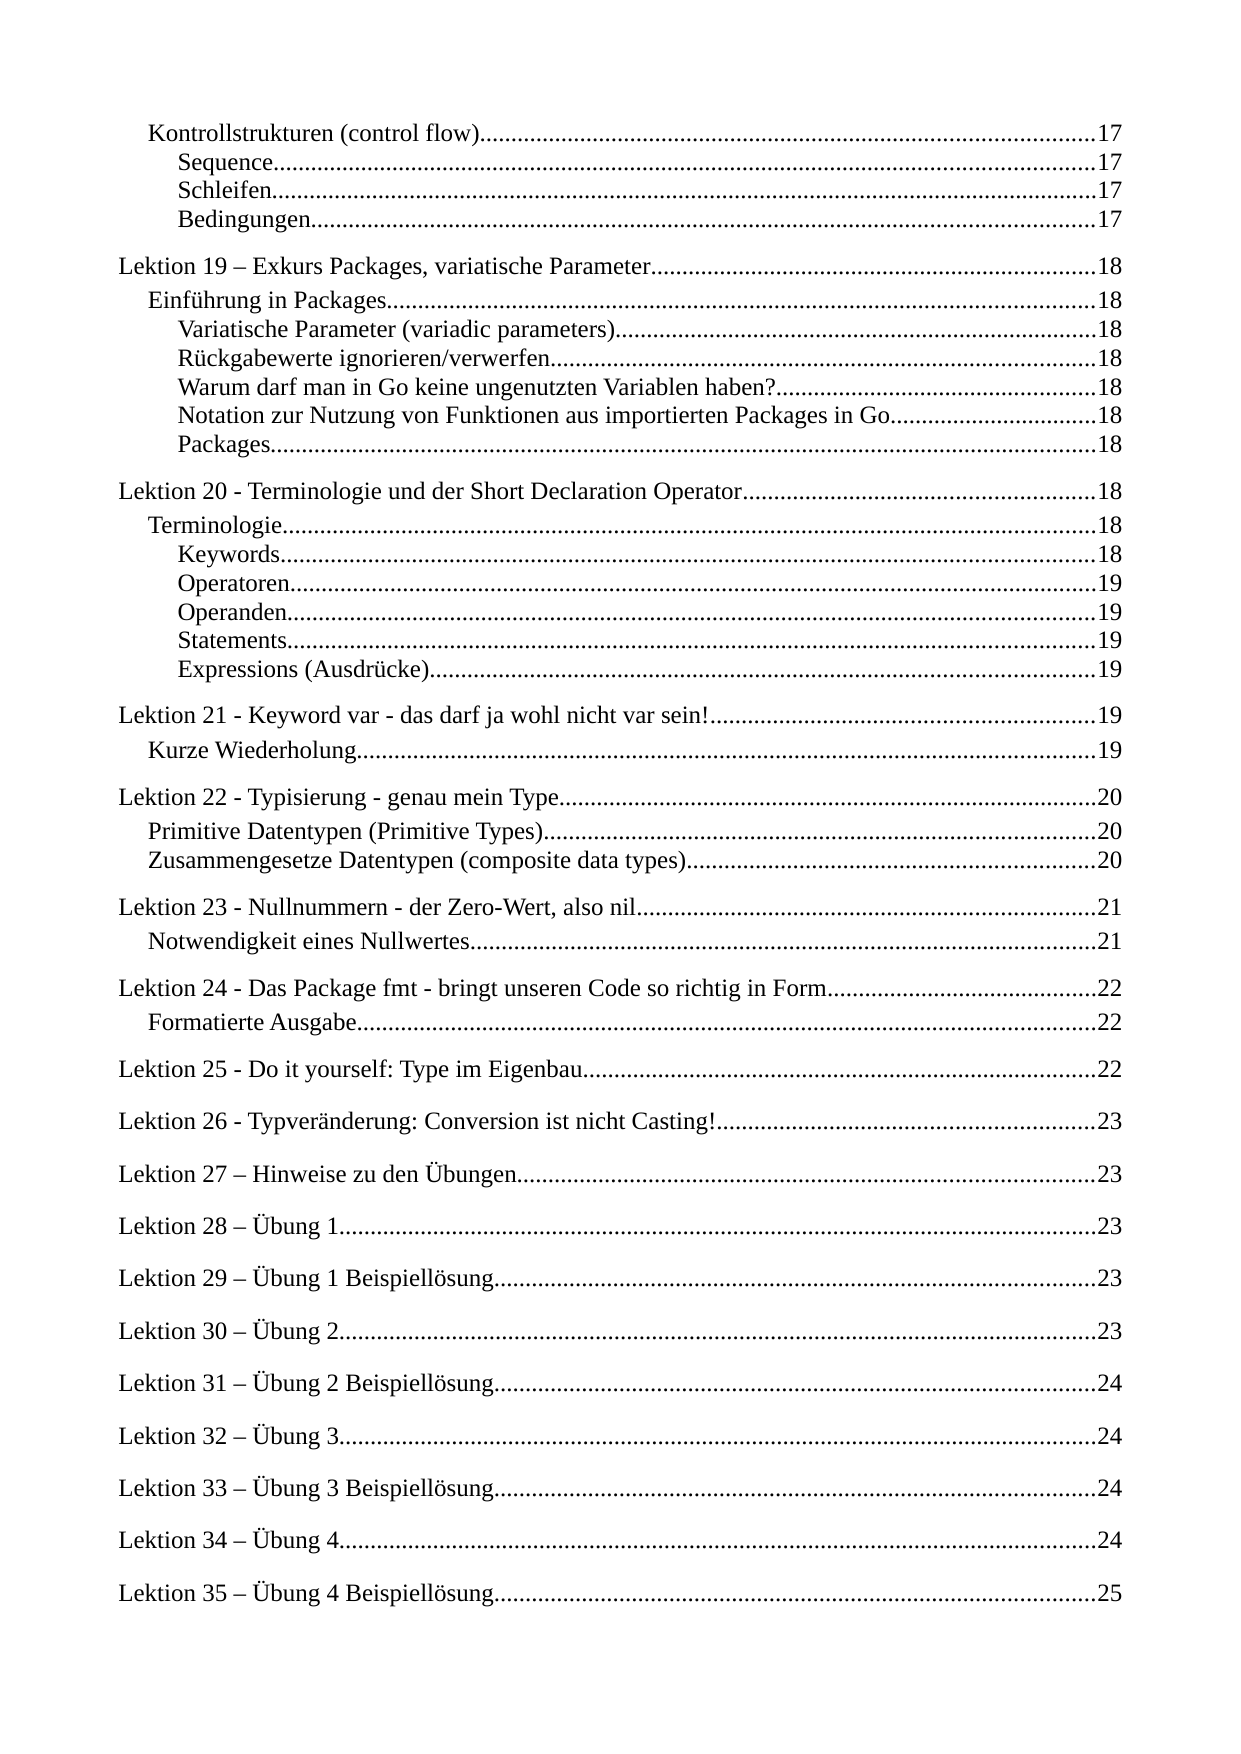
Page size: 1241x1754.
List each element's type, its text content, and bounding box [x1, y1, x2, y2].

text Einführung in Packages 18 [148, 286, 1122, 314]
text Lektion 23 - Nullnummern - der Zero-Wert, also nil 21 [118, 892, 1122, 920]
text Lektion 33 – Übung 3 Beispiellösung 24 [118, 1473, 1122, 1502]
text Lektion 22 - Typisierung - genau mein Type 20 [118, 782, 1122, 811]
text Packages 18 [177, 429, 1122, 458]
text Lektion 30 – Übung 2 23 [118, 1316, 1122, 1345]
text Statements 19 [177, 625, 1122, 654]
text Lektion 29 – Übung 1 Beispiellösung 23 [118, 1263, 1122, 1292]
text Bedingungen 17 [177, 204, 1122, 233]
text Rückgabewerte ignorieren/verwerfen 18 [177, 343, 1122, 372]
text Variatische Parameter (variadic parameters) 18 [177, 314, 1122, 343]
text Lektion 21 - Keyword var - das darf ja wohl nicht var sein! 19 [118, 701, 1122, 729]
text Lektion 31 – Übung 2 Beispiellösung 24 [118, 1368, 1122, 1397]
text Terminologie 18 [148, 510, 1122, 539]
text Lektion 25 - Do it yourself: Type im Eigenbau 22 [118, 1054, 1122, 1083]
text Lektion 35 – Übung 4 Beispiellösung 25 [118, 1578, 1122, 1607]
text Expressions (Ausdrücke) 19 [177, 654, 1122, 683]
text Primitive Datentypen (Primitive Types) 20 [148, 816, 1122, 845]
text Kontrollstrukturen (control flow) 17 [148, 118, 1122, 147]
text Operatoren 19 [177, 568, 1122, 597]
text Lektion 28 – Übung 1 23 [118, 1211, 1122, 1240]
text Lektion 34 – Übung 4 24 [118, 1526, 1122, 1554]
text Lektion 26 - Typveränderung: Conversion ist nicht Casting! 23 [118, 1106, 1122, 1135]
text Lektion 27 – Hinweise zu den Übungen 23 [118, 1159, 1122, 1187]
text Schleifen 17 [177, 176, 1122, 204]
text Lektion 19 – Exkurs Packages, variatische Parameter 18 [118, 251, 1122, 279]
text Keywords 18 [177, 539, 1122, 568]
text Notwendigkeit eines Nullwertes. 21 [148, 926, 1122, 955]
text Lektion 32 – Übung 3 24 [118, 1421, 1122, 1449]
text Kurze Wiederholung 19 [148, 735, 1122, 764]
text Warum darf man in Go keine ungenutzten Variablen haben? 18 [177, 372, 1122, 401]
text Notation zur Nutzung von Funktionen aus importierten Packages in Go 18 [177, 401, 1122, 429]
text Lektion 24 - Das Package fmt - bringt unseren Code so richtig in Form 22 [118, 973, 1122, 1002]
text Zusammengesetze Datentypen (composite data types) 20 [148, 845, 1122, 874]
text Formatierte Ausgabe 22 [148, 1007, 1122, 1036]
text Lektion 20 - Terminologie und der Short Declaration Operator 18 [118, 476, 1122, 504]
text Operanden 19 [177, 597, 1122, 625]
text Sequence 17 [177, 147, 1122, 176]
